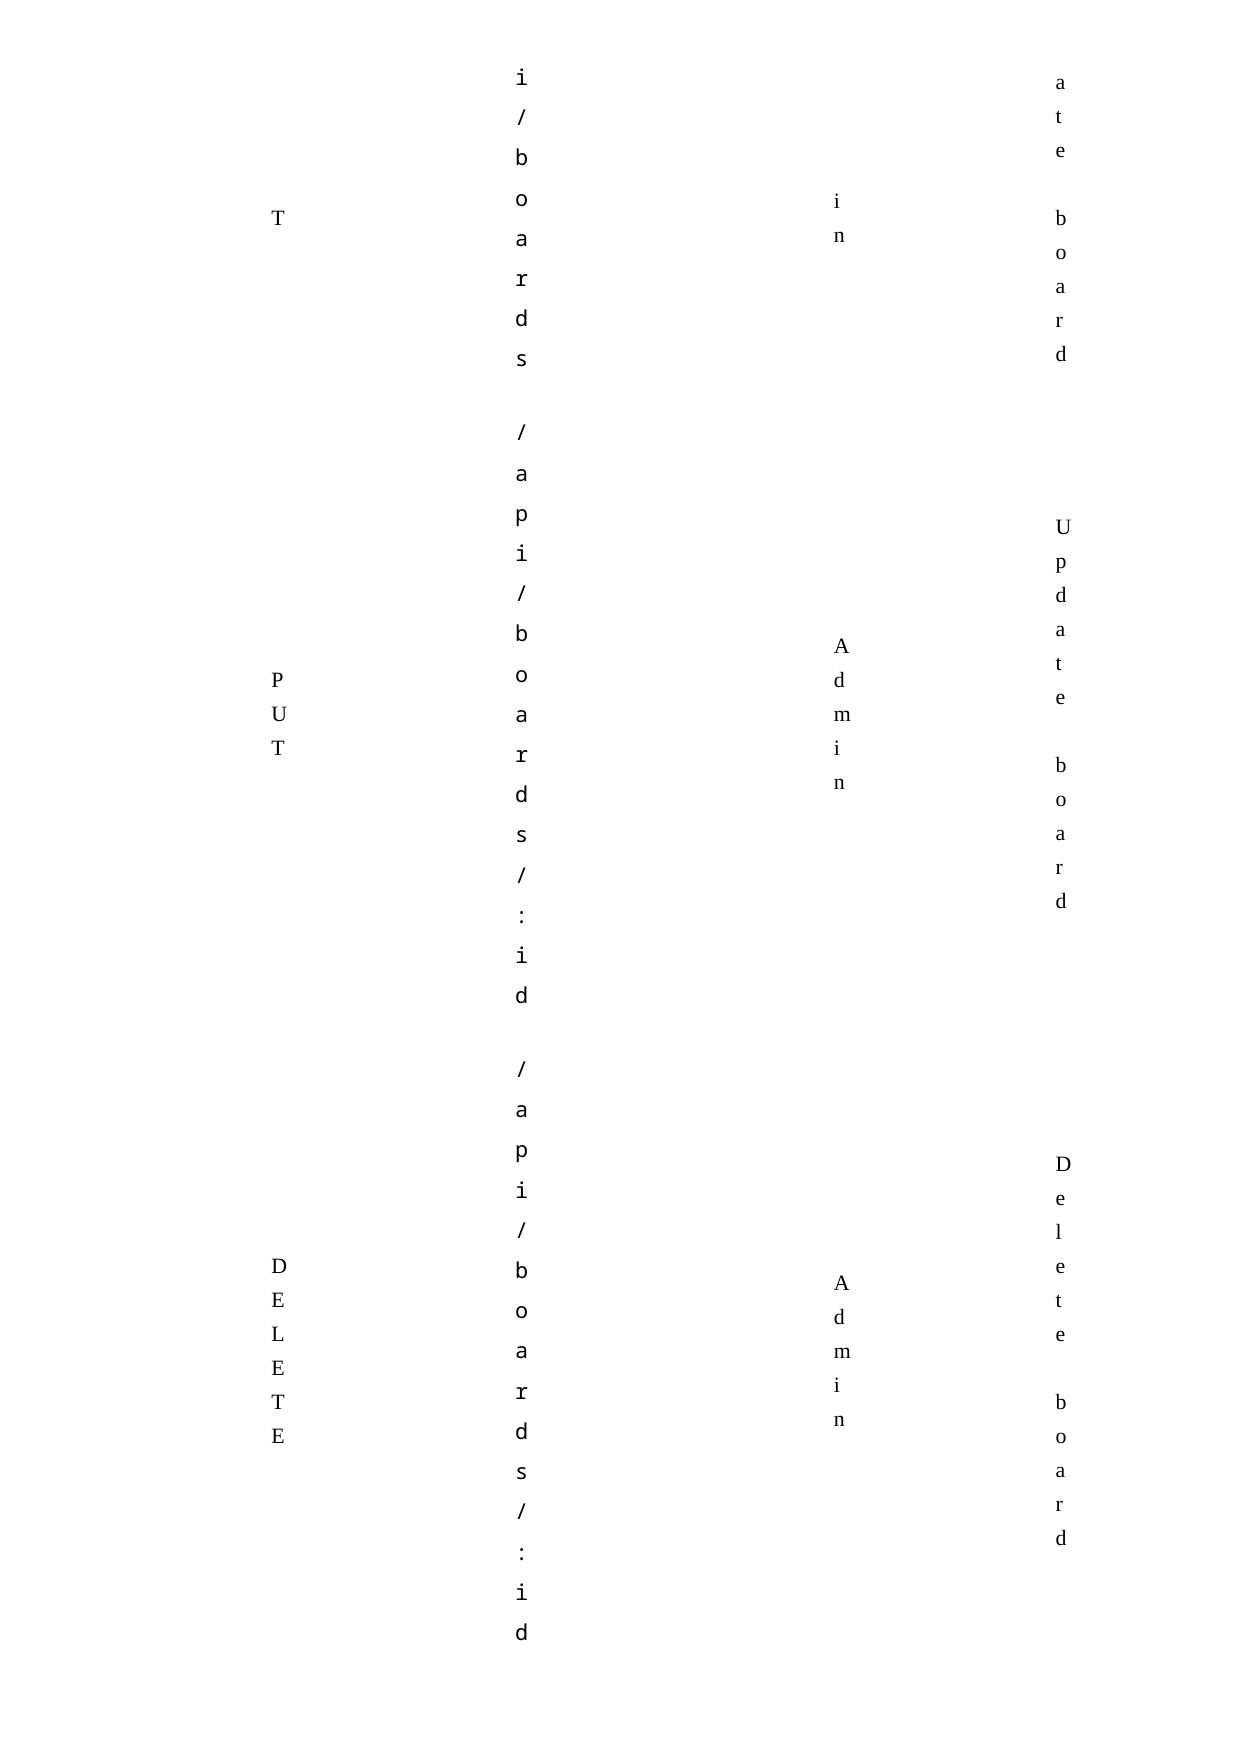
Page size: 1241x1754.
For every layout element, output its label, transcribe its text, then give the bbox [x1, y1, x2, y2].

table_cell Admin [681, 1051, 902, 1688]
table_cell DELETE [118, 1051, 362, 1688]
table_cell /api/boards/:id [362, 414, 681, 1051]
table_cell ate board [903, 59, 1181, 414]
table_cell in [681, 59, 902, 414]
table_cell PUT [118, 414, 362, 1051]
table_cell Update board [903, 414, 1181, 1051]
table_cell i/boards [362, 59, 681, 414]
table_cell /api/boards/:id [362, 1051, 681, 1688]
table_cell Admin [681, 414, 902, 1051]
table_cell Delete board [903, 1051, 1181, 1688]
table_cell T [118, 59, 362, 414]
